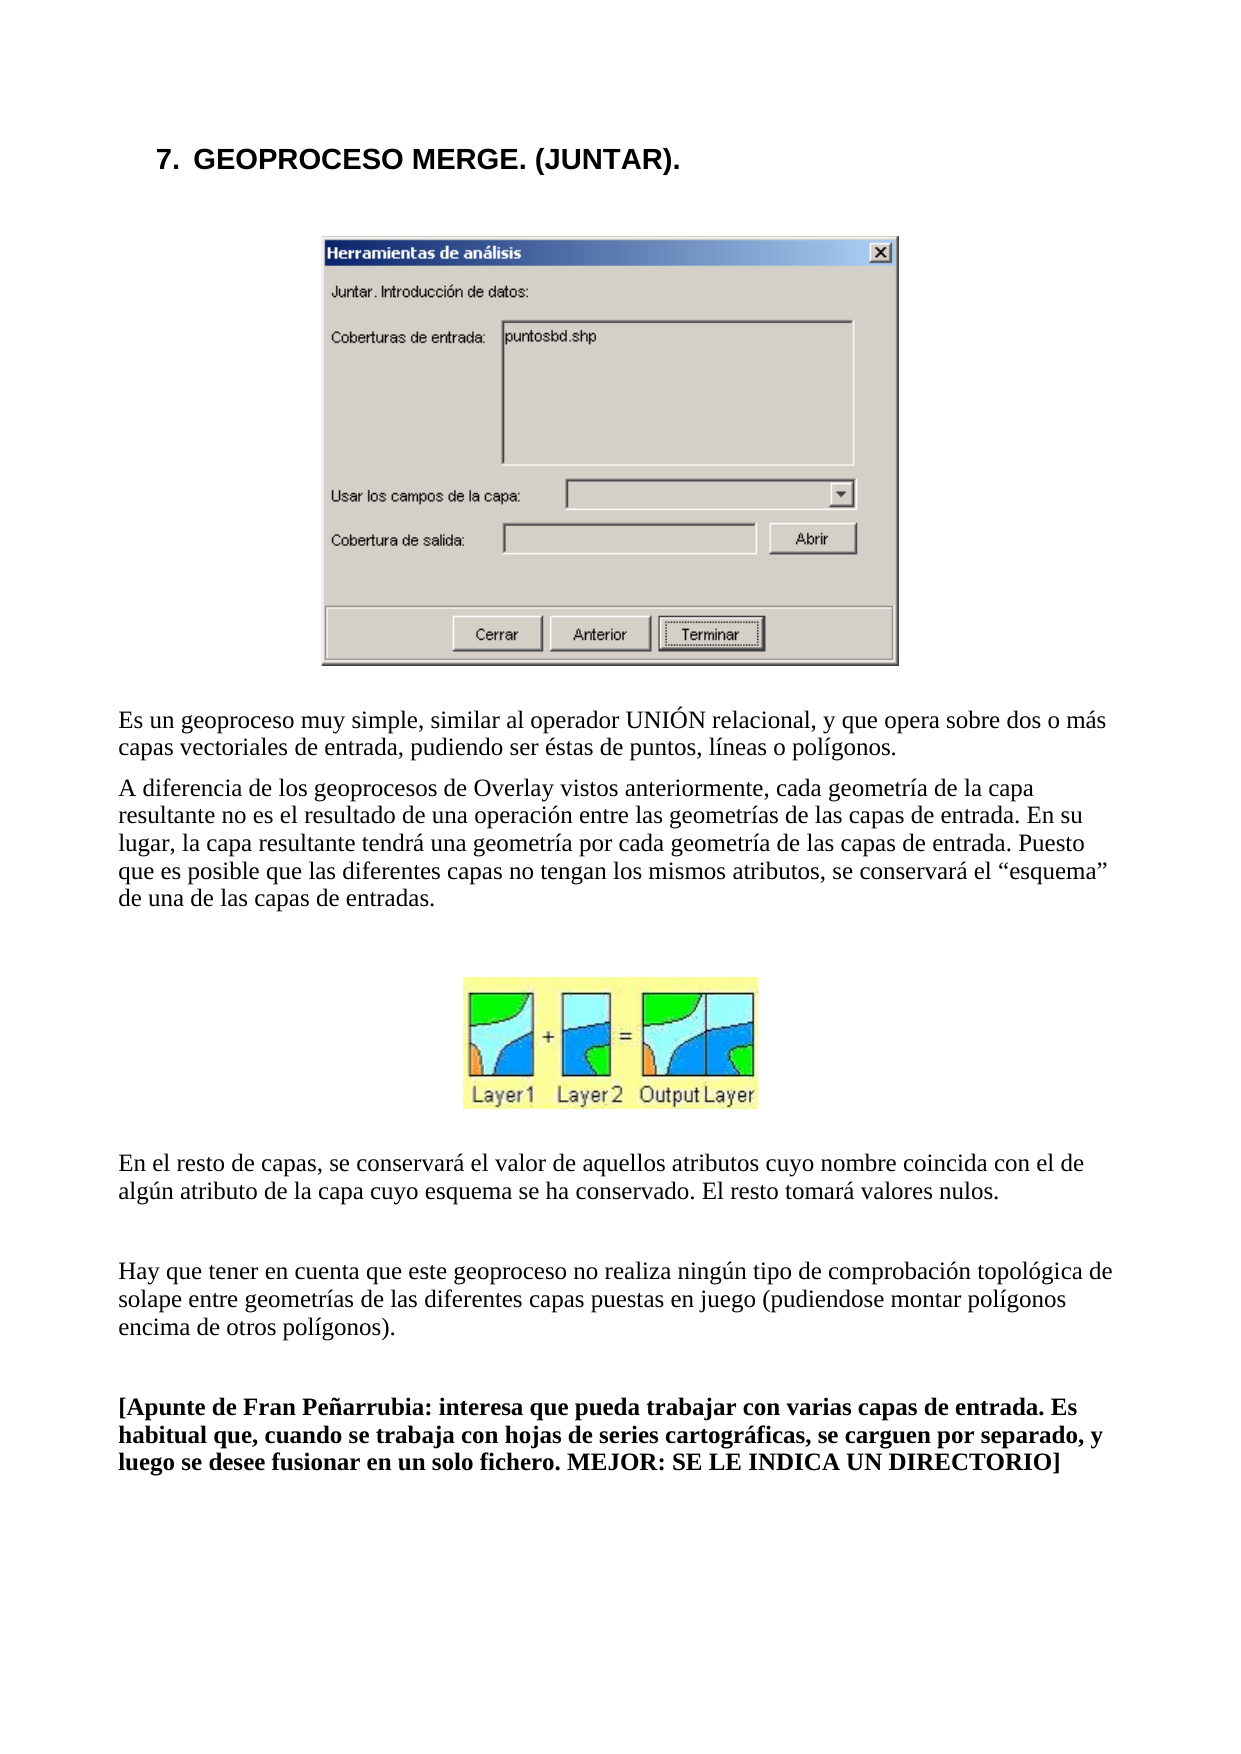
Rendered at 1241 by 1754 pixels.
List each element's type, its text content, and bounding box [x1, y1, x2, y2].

text Hay que tener en cuenta que este geoproceso no realiza ningún tipo de comprobación topológica de solape entre geometrías de las diferentes capas puestas en juego (pudiendose montar polígonos encima de otros polígonos). [118, 1257, 1122, 1340]
text A diferencia de los geoprocesos de Overlay vistos anteriormente, cada geometría de la capa resultante no es el resultado de una operación entre las geometrías de las capas de entrada. En su lugar, la capa resultante tendrá una geometría por cada geometría de las capas de entrada. Puesto que es posible que las diferentes capas no tengan los mismos atributos, se conservará el “esquema” de una de las capas de entradas. [118, 774, 1122, 912]
text Es un geoproceso muy simple, similar al operador UNIÓN relacional, y que opera sobre dos o más capas vectoriales de entrada, pudiendo ser éstas de puntos, líneas o polígonos. [118, 706, 1122, 761]
text [Apunte de Fran Peñarrubia: interesa que pueda trabajar con varias capas de entrada. Es habitual que, cuando se trabaja con hojas de series cartográficas, se carguen por separado, y luego se desee fusionar en un solo fichero. MEJOR: SE LE INDICA UN DIRECTORIO] [118, 1393, 1122, 1476]
picture [321, 236, 899, 666]
text En el resto de capas, se conservará el valor de aquellos atributos cuyo nombre coincida con el de algún atributo de la capa cuyo esquema se ha conservado. El resto tomará valores nulos. [118, 1149, 1122, 1204]
subtitle GEOPROCESO MERGE. (JUNTAR). [156, 143, 1122, 176]
